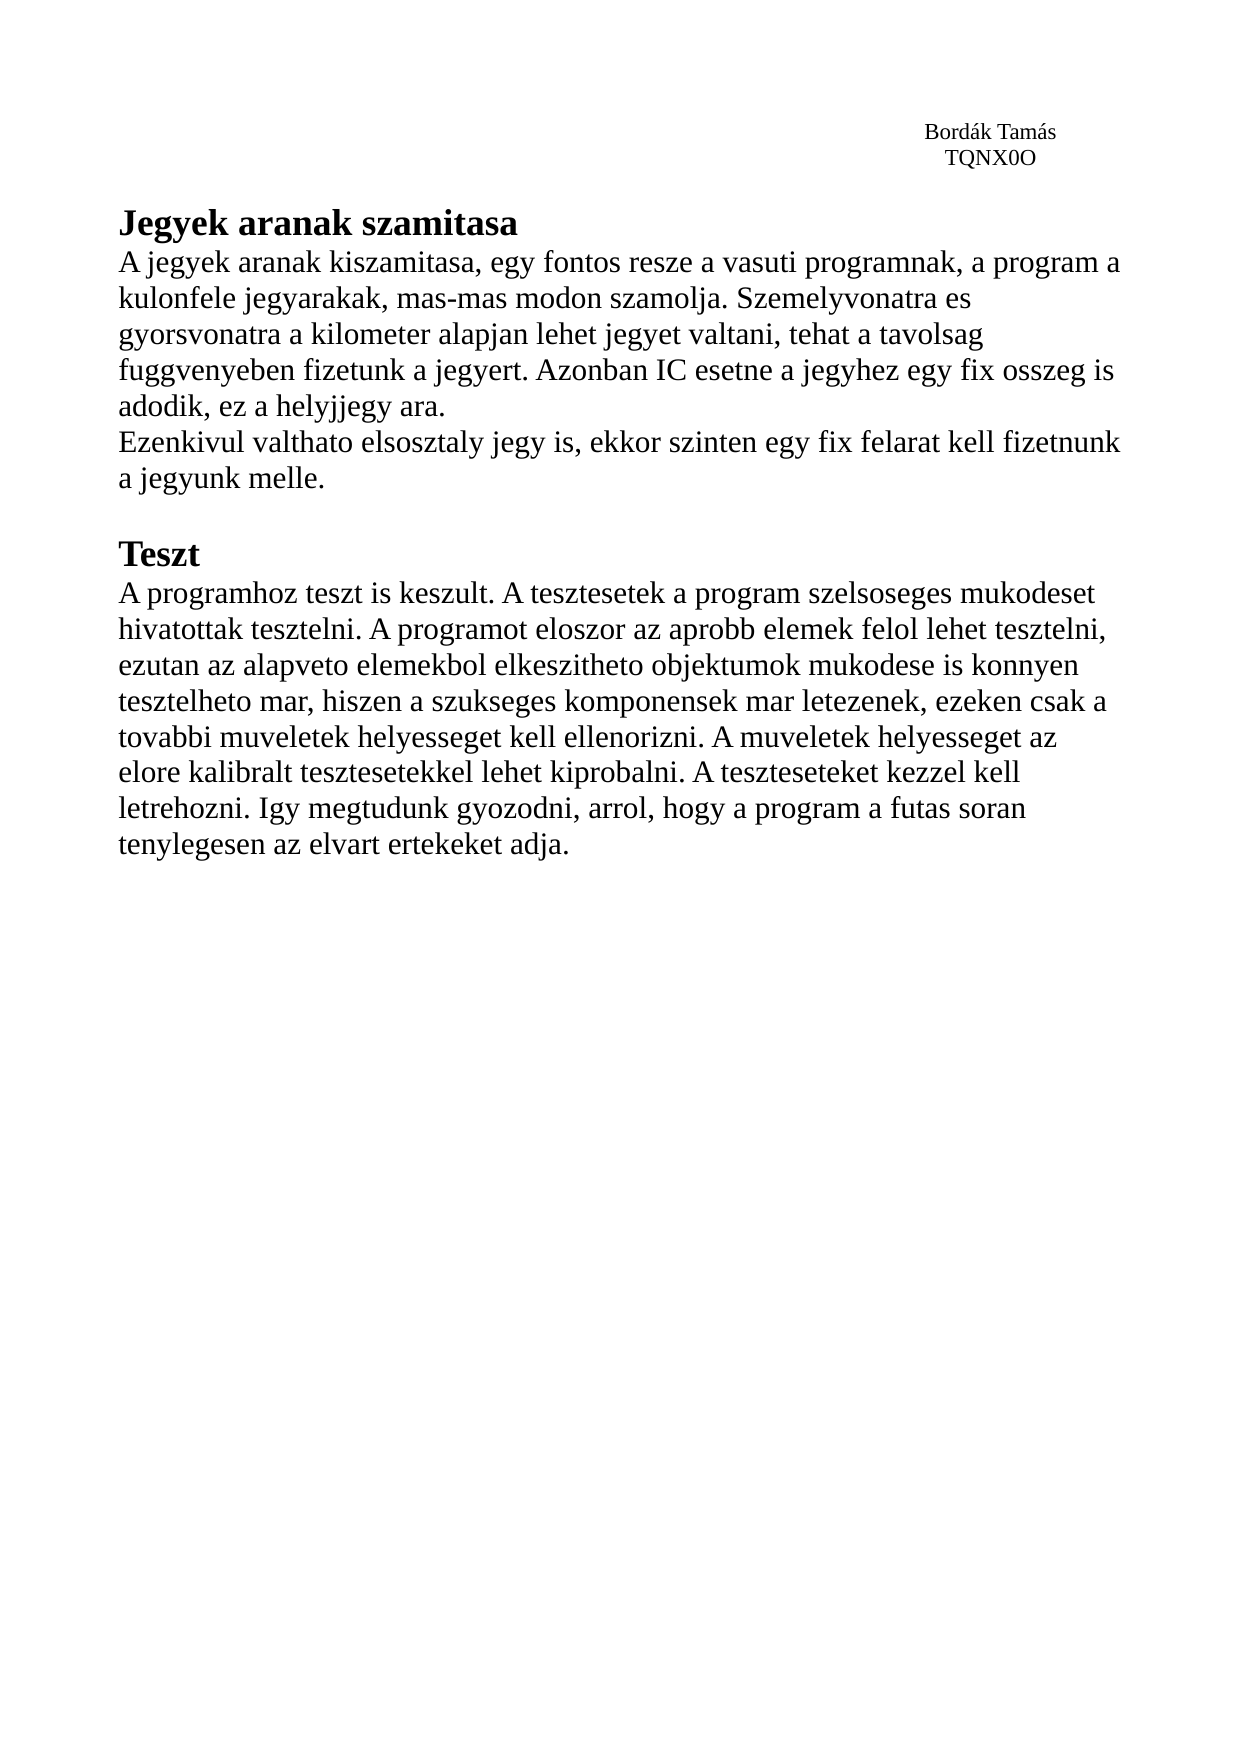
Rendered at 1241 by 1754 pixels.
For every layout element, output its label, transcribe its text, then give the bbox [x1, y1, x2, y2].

text Teszt [118, 531, 1122, 574]
text Ezenkivul valthato elsosztaly jegy is, ekkor szinten egy fix felarat kell fizetnunk a jegyunk melle. [118, 423, 1122, 495]
text A programhoz teszt is keszult. A tesztesetek a program szelsoseges mukodeset hivatottak tesztelni. A programot eloszor az aprobb elemek felol lehet tesztelni, ezutan az alapveto elemekbol elkeszitheto objektumok mukodese is konnyen tesztelheto mar, hiszen a szukseges komponensek mar letezenek, ezeken csak a tovabbi muveletek helyesseget kell ellenorizni. A muveletek helyesseget az elore kalibralt tesztesetekkel lehet kiprobalni. A teszteseteket kezzel kell letrehozni. Igy megtudunk gyozodni, arrol, hogy a program a futas soran tenylegesen az elvart ertekeket adja. [118, 574, 1122, 862]
text A jegyek aranak kiszamitasa, egy fontos resze a vasuti programnak, a program a kulonfele jegyarakak, mas-mas modon szamolja. Szemelyvonatra es gyorsvonatra a kilometer alapjan lehet jegyet valtani, tehat a tavolsag fuggvenyeben fizetunk a jegyert. Azonban IC esetne a jegyhez egy fix osszeg is adodik, ez a helyjjegy ara. [118, 243, 1122, 423]
text Jegyek aranak szamitasa [118, 200, 1122, 243]
